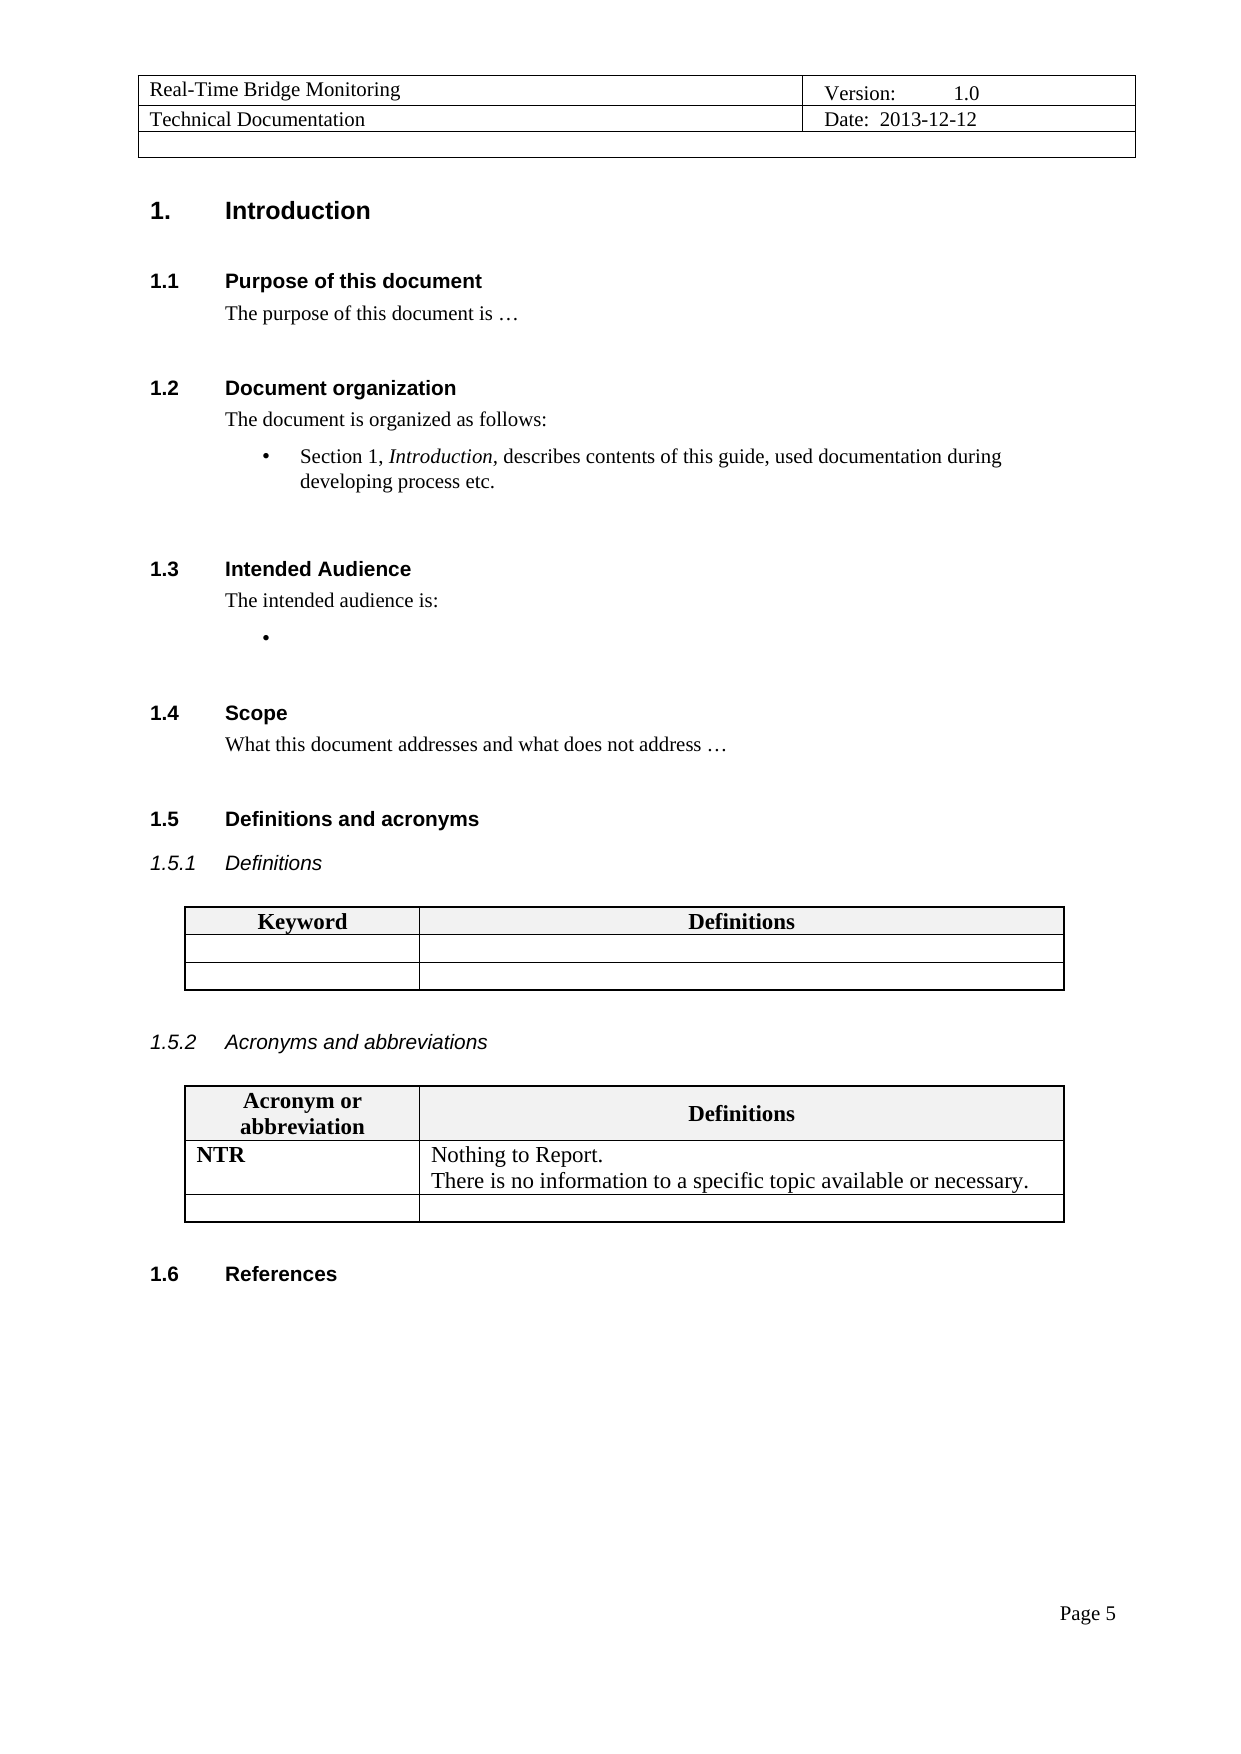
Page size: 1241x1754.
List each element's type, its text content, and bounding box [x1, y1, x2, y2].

table_cell [420, 963, 1063, 989]
table_header Acronym or abbreviation [186, 1087, 419, 1140]
table_header Keyword [186, 908, 419, 934]
table_cell [186, 963, 419, 989]
subtitle References [150, 1260, 1090, 1285]
subtitle Definitions and acronyms [150, 806, 1090, 831]
text What this document addresses and what does not address … [225, 731, 1090, 756]
subtitle Introduction [150, 196, 1090, 224]
subtitle Acronyms and abbreviations [150, 1029, 1090, 1054]
table_cell [420, 935, 1063, 962]
subtitle Document organization [150, 374, 1090, 399]
subtitle Scope [150, 699, 1090, 724]
table_cell [186, 935, 419, 962]
subtitle Purpose of this document [150, 268, 1090, 293]
table_header Definitions [420, 908, 1063, 934]
text The intended audience is: [225, 587, 1090, 612]
subtitle Intended Audience [150, 556, 1090, 581]
table_cell [186, 1195, 419, 1221]
table_cell Nothing to Report. There is no information to a specific topic available or necessary. [420, 1141, 1063, 1193]
text The purpose of this document is … [225, 299, 1090, 324]
text The document is organized as follows: [225, 406, 1090, 431]
subtitle Definitions [150, 849, 1090, 874]
table_cell NTR [186, 1141, 419, 1193]
list Section 1, Introduction, describes contents of this guide, used documentation during developing process etc. [262, 443, 1090, 493]
table_cell [420, 1195, 1063, 1221]
table_header Definitions [420, 1087, 1063, 1140]
